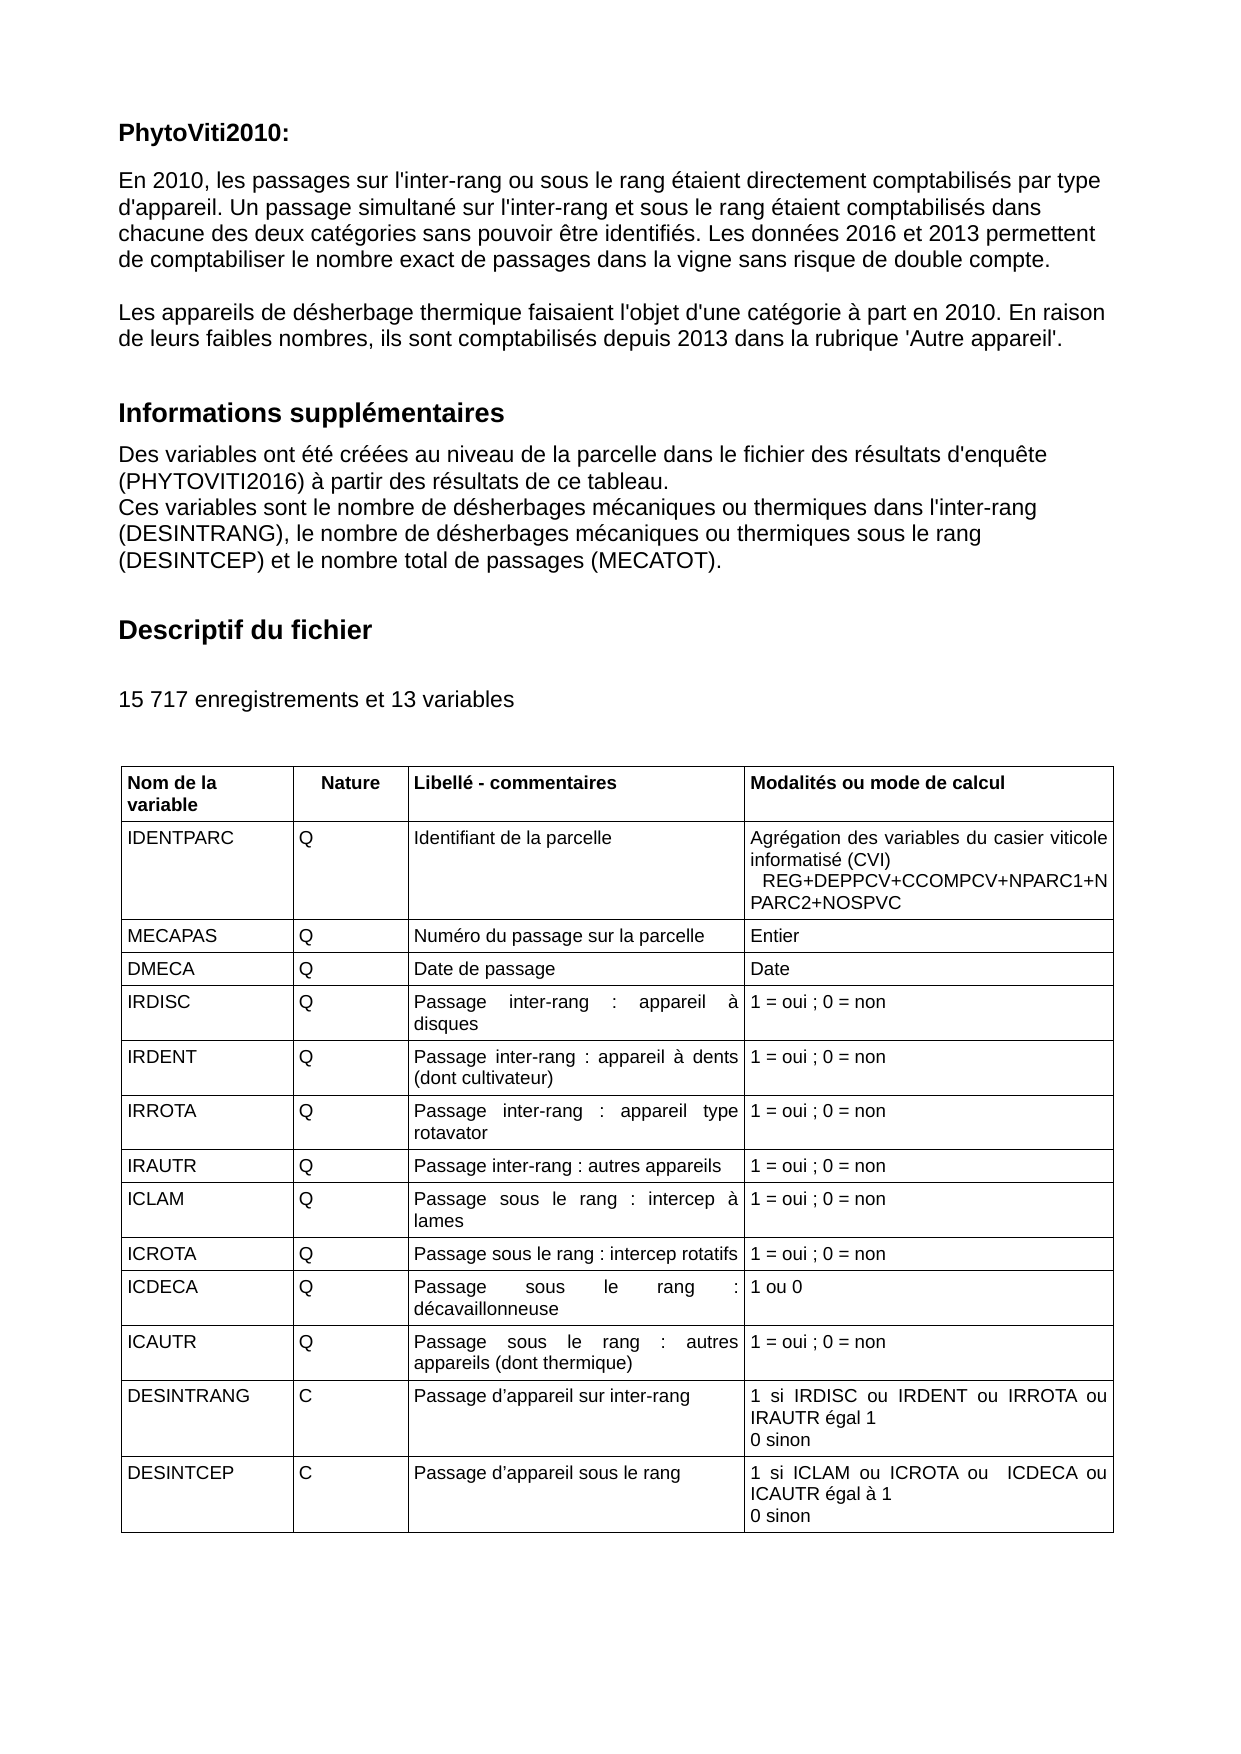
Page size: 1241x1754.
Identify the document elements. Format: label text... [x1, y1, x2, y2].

table_cell Q [294, 1096, 408, 1149]
table_header Nom de la variable [122, 767, 293, 821]
table_cell Passage inter-rang : appareil à disques [409, 986, 744, 1040]
table_cell IRROTA [122, 1096, 293, 1149]
table_cell Q [294, 1041, 408, 1094]
table_cell 1 = oui ; 0 = non [745, 1238, 1113, 1270]
table_cell 1 = oui ; 0 = non [745, 1096, 1113, 1149]
table_cell Entier [745, 920, 1113, 952]
table_cell Numéro du passage sur la parcelle [409, 920, 744, 952]
table_cell Passage sous le rang : intercep rotatifs [409, 1238, 744, 1270]
table_header Libellé - commentaires [409, 767, 744, 821]
table_cell ICDECA [122, 1271, 293, 1325]
text Des variables ont été créées au niveau de la parcelle dans le fichier des résultats d'enquête (PHYTOVITI2016) à partir des résultats de ce tableau. [118, 441, 1122, 494]
table_cell Q [294, 920, 408, 952]
table_cell Q [294, 1150, 408, 1182]
text PhytoViti2010: [118, 118, 1122, 147]
table_cell Q [294, 1238, 408, 1270]
table_cell DESINTRANG [122, 1381, 293, 1456]
table_cell Passage inter-rang : appareil à dents (dont cultivateur) [409, 1041, 744, 1094]
table_cell 1 = oui ; 0 = non [745, 1183, 1113, 1237]
table_cell DMECA [122, 953, 293, 985]
subtitle Informations supplémentaires [118, 397, 1122, 429]
table_cell MECAPAS [122, 920, 293, 952]
text Ces variables sont le nombre de désherbages mécaniques ou thermiques dans l'inter-rang (DESINTRANG), le nombre de désherbages mécaniques ou thermiques sous le rang (DESINTCEP) et le nombre total de passages (MECATOT). [118, 494, 1122, 573]
table_cell Passage d’appareil sous le rang [409, 1457, 744, 1532]
table_cell Q [294, 822, 408, 919]
text En 2010, les passages sur l'inter-rang ou sous le rang étaient directement comptabilisés par type d'appareil. Un passage simultané sur l'inter-rang et sous le rang étaient comptabilisés dans chacune des deux catégories sans pouvoir être identifiés. Les données 2016 et 2013 permettent de comptabiliser le nombre exact de passages dans la vigne sans risque de double compte. [118, 167, 1122, 273]
table_cell C [294, 1457, 408, 1532]
table_cell Q [294, 1326, 408, 1379]
table_cell IRAUTR [122, 1150, 293, 1182]
text 15 717 enregistrements et 13 variables [118, 686, 1122, 713]
subtitle Descriptif du fichier [118, 614, 1122, 645]
table_cell 1 ou 0 [745, 1271, 1113, 1325]
table_cell Q [294, 1183, 408, 1237]
table_cell Identifiant de la parcelle [409, 822, 744, 919]
table_cell ICROTA [122, 1238, 293, 1270]
table_cell Passage sous le rang : autres appareils (dont thermique) [409, 1326, 744, 1379]
table_cell ICAUTR [122, 1326, 293, 1379]
table_cell 1 = oui ; 0 = non [745, 1150, 1113, 1182]
table_header Nature [294, 767, 408, 821]
table_cell Q [294, 953, 408, 985]
table_cell Passage sous le rang : intercep à lames [409, 1183, 744, 1237]
table_cell DESINTCEP [122, 1457, 293, 1532]
table_cell ICLAM [122, 1183, 293, 1237]
table_cell C [294, 1381, 408, 1456]
table_cell IRDENT [122, 1041, 293, 1094]
table_header Modalités ou mode de calcul [745, 767, 1113, 821]
table_cell 1 si IRDISC ou IRDENT ou IRROTA ou IRAUTR égal 1 0 sinon [745, 1381, 1113, 1456]
table_cell 1 = oui ; 0 = non [745, 1326, 1113, 1379]
table_cell Passage inter-rang : appareil type rotavator [409, 1096, 744, 1149]
table_cell Passage inter-rang : autres appareils [409, 1150, 744, 1182]
table_cell IRDISC [122, 986, 293, 1040]
table_cell Date [745, 953, 1113, 985]
table_cell Passage d’appareil sur inter-rang [409, 1381, 744, 1456]
table_cell Passage sous le rang : décavaillonneuse [409, 1271, 744, 1325]
table_cell 1 = oui ; 0 = non [745, 986, 1113, 1040]
table_cell Date de passage [409, 953, 744, 985]
table_cell 1 = oui ; 0 = non [745, 1041, 1113, 1094]
text Les appareils de désherbage thermique faisaient l'objet d'une catégorie à part en 2010. En raison de leurs faibles nombres, ils sont comptabilisés depuis 2013 dans la rubrique 'Autre appareil'. [118, 299, 1122, 352]
table_cell IDENTPARC [122, 822, 293, 919]
table_cell Q [294, 1271, 408, 1325]
table_cell Agrégation des variables du casier viticole informatisé (CVI) REG+DEPPCV+CCOMPCV+NPARC1+NPARC2+NOSPVC [745, 822, 1113, 919]
table_cell Q [294, 986, 408, 1040]
table_cell 1 si ICLAM ou ICROTA ou ICDECA ou ICAUTR égal à 1 0 sinon [745, 1457, 1113, 1532]
